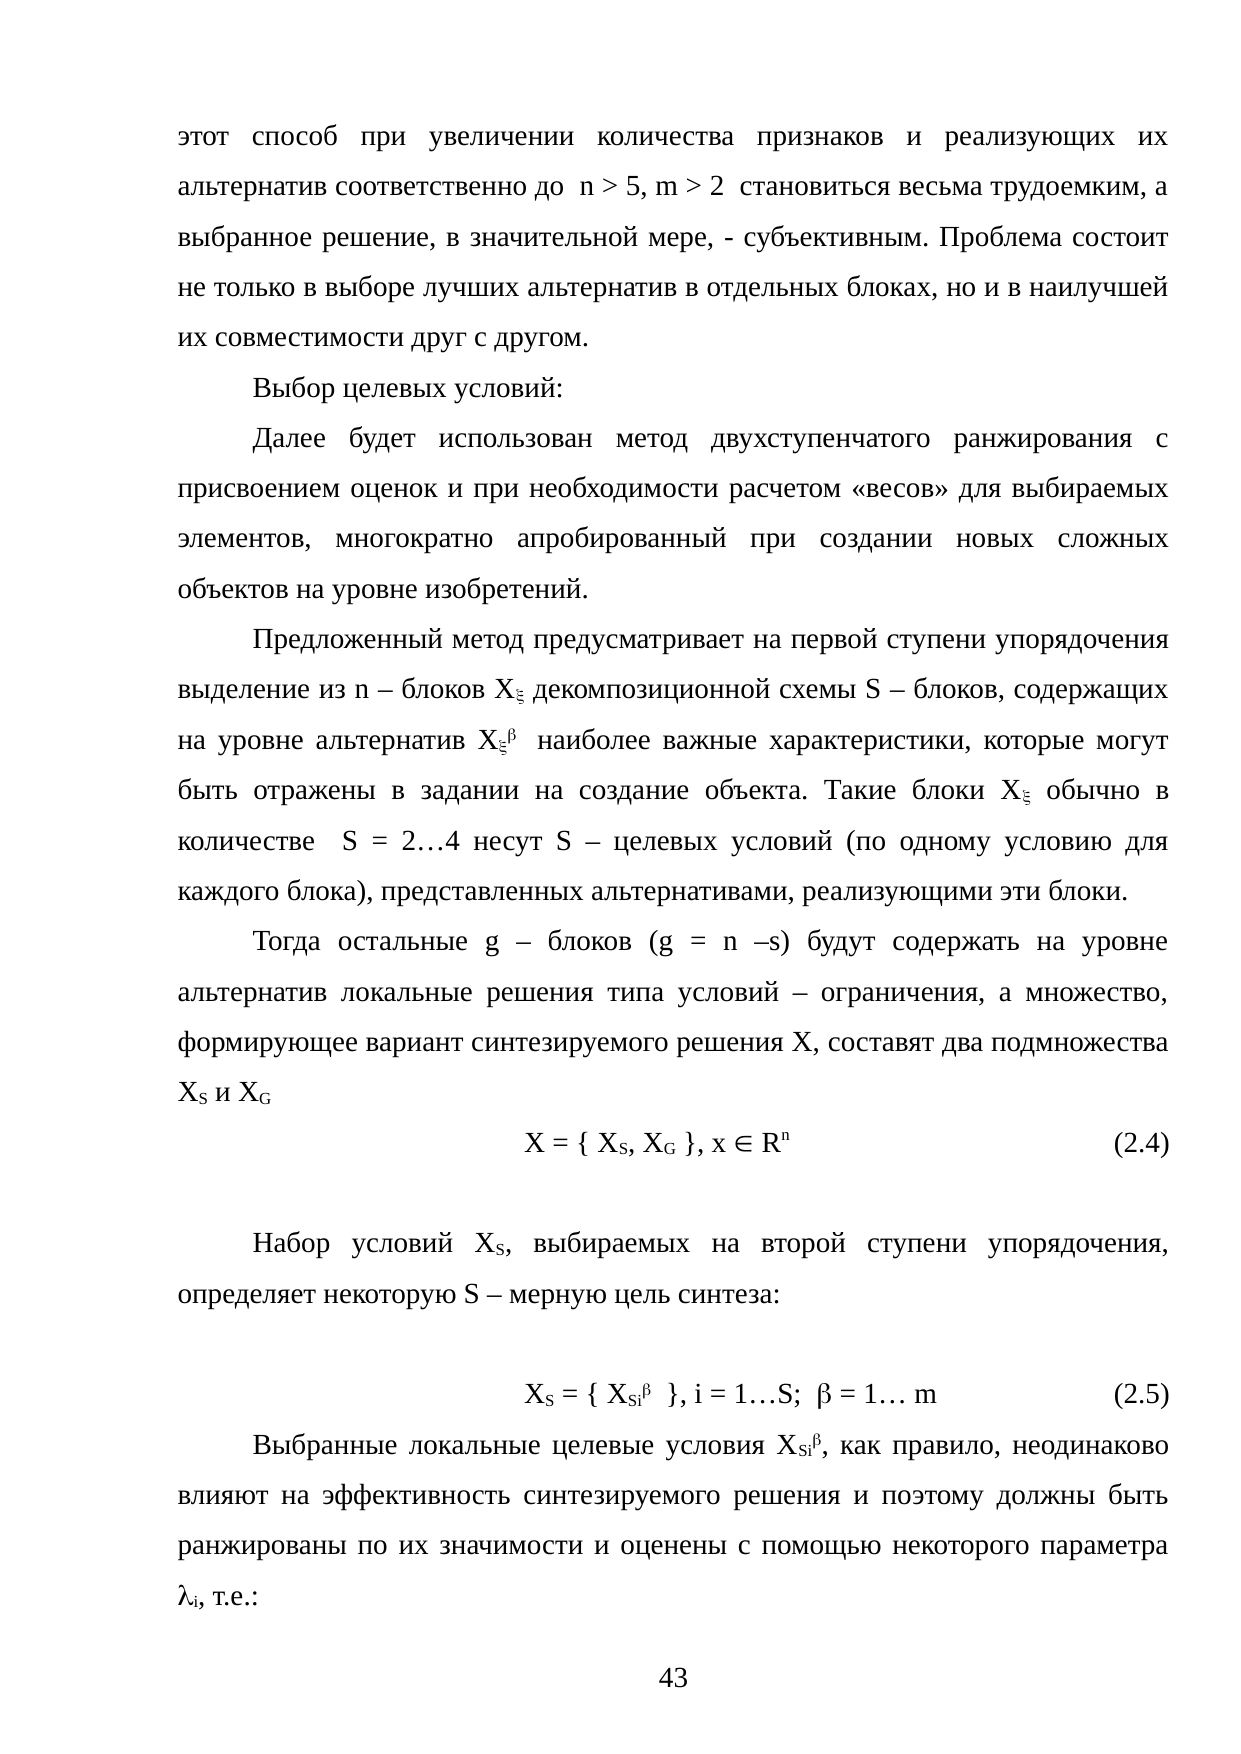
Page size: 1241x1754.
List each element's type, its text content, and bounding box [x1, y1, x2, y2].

text Выбранные локальные целевые условия XSi, как правило, неодинаково влияют на эффективность синтезируемого решения и поэтому должны быть ранжированы по их значимости и оценены с помощью некоторого параметра i, т.е.: [177, 1427, 1169, 1611]
text этот способ при увеличении количества признаков и реализующих их альтернатив соответственно до n > 5, m > 2 становиться весьма трудоемким, а выбранное решение, в значительной мере, - субъективным. Проблема состоит не только в выборе лучших альтернатив в отдельных блоках, но и в наилучшей их совместимости друг с другом. [177, 118, 1169, 353]
text Набор условий XS, выбираемых на второй ступени упорядочения, определяет некоторую S – мерную цель синтеза: [177, 1225, 1169, 1309]
text XS = { XSi }, i = 1…S;  = 1… m (2.5) [177, 1376, 1169, 1410]
text Тогда остальные g – блоков (g = n –s) будут содержать на уровне альтернатив локальные решения типа условий – ограничения, а множество, формирующее вариант синтезируемого решения X, составят два подмножества ХS и ХG [177, 923, 1169, 1108]
text Далее будет использован метод двухступенчатого ранжирования с присвоением оценок и при необходимости расчетом «весов» для выбираемых элементов, многократно апробированный при создании новых сложных объектов на уровне изобретений. [177, 420, 1169, 604]
text Выбор целевых условий: [177, 370, 1169, 403]
text Предложенный метод предусматривает на первой ступени упорядочения выделение из n – блоков Х декомпозиционной схемы S – блоков, содержащих на уровне альтернатив Х наиболее важные характеристики, которые могут быть отражены в задании на создание объекта. Такие блоки Х обычно в количестве S = 2…4 несут S – целевых условий (по одному условию для каждого блока), представленных альтернативами, реализующими эти блоки. [177, 621, 1169, 907]
text X = { XS, XG }, x  Rn (2.4) [177, 1125, 1169, 1158]
